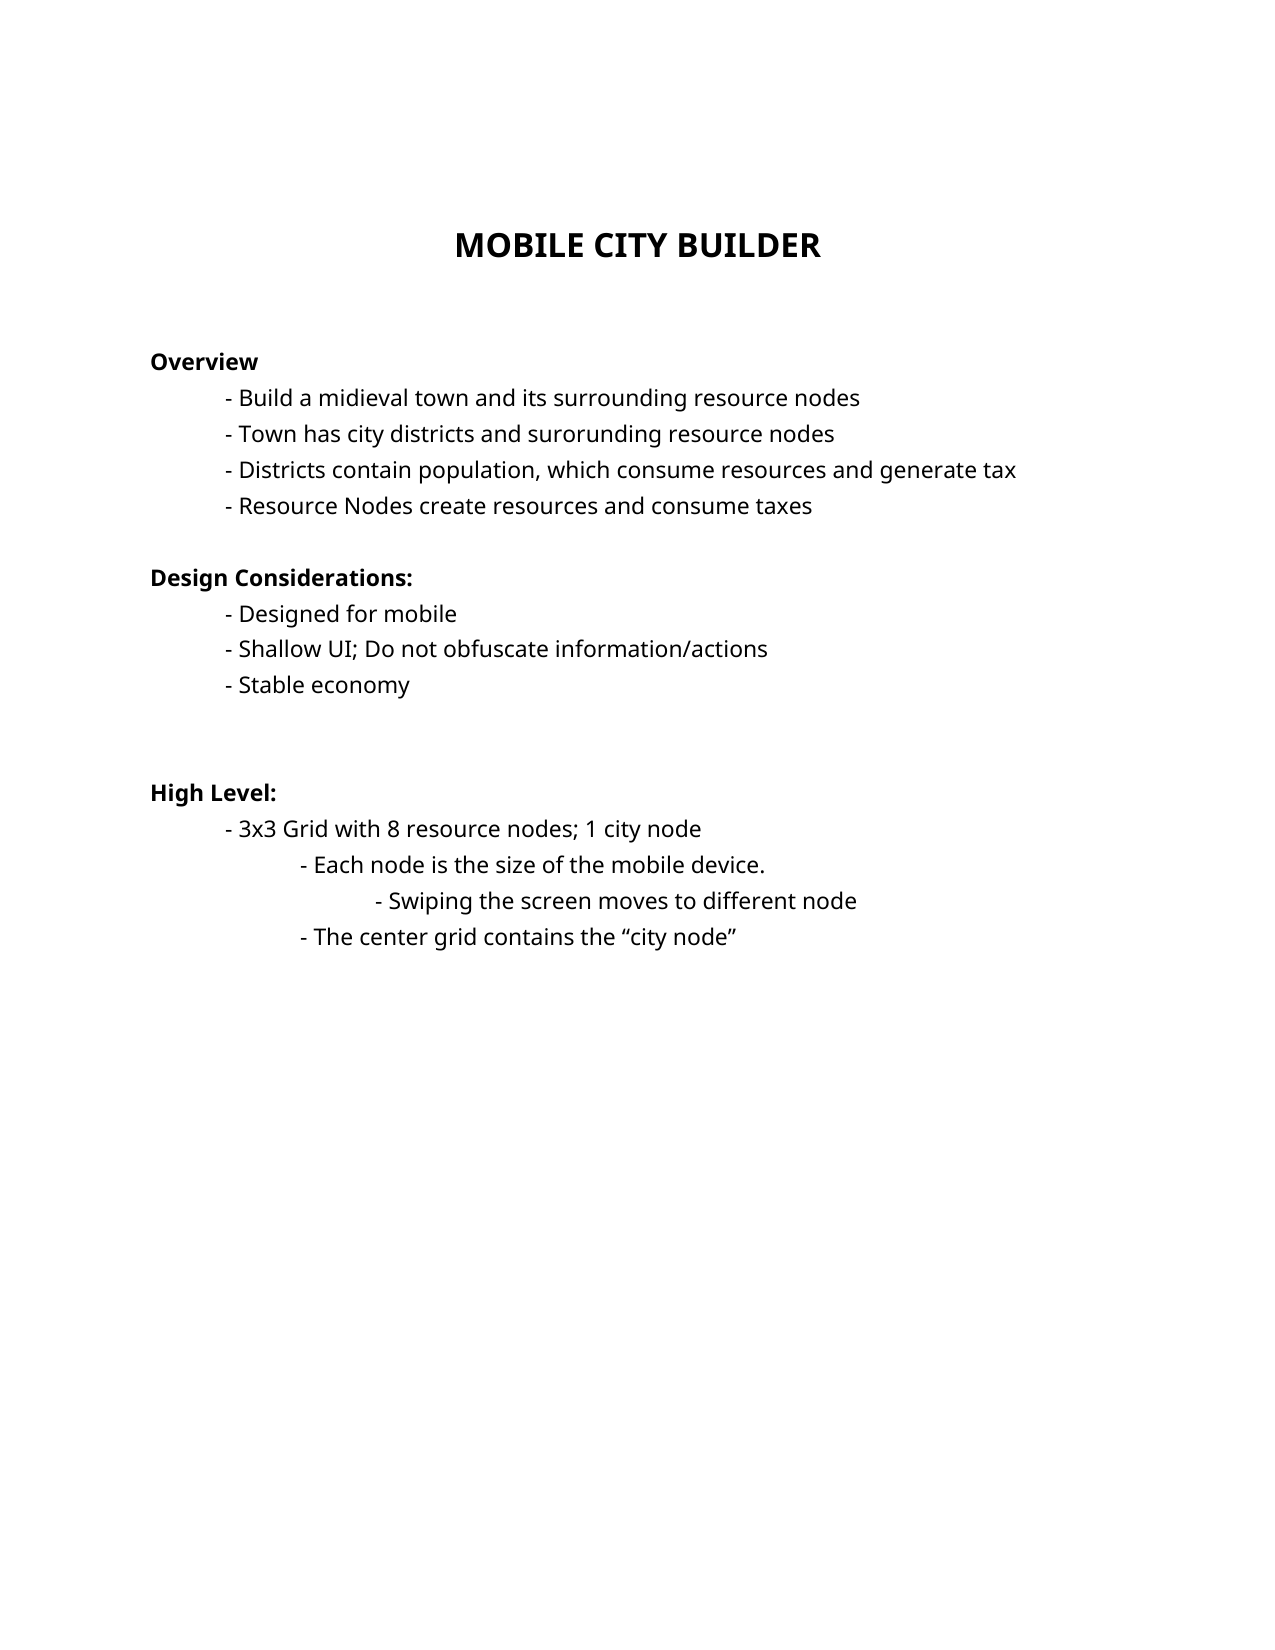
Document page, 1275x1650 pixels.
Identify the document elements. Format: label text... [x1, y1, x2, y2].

text - Stable economy [150, 669, 1125, 701]
text High Level: [150, 777, 1125, 808]
text Design Considerations: [150, 562, 1125, 593]
text - Swiping the screen moves to different node [150, 885, 1125, 916]
text - Shallow UI; Do not obfuscate information/actions [150, 633, 1125, 665]
text - Each node is the size of the mobile device. [150, 849, 1125, 880]
text - Districts contain population, which consume resources and generate tax [150, 454, 1125, 485]
text MOBILE CITY BUILDER [150, 222, 1125, 267]
text - 3x3 Grid with 8 resource nodes; 1 city node [150, 813, 1125, 844]
text - Designed for mobile [150, 597, 1125, 629]
text - The center grid contains the “city node” [150, 921, 1125, 952]
text - Build a midieval town and its surrounding resource nodes [150, 382, 1125, 413]
text - Resource Nodes create resources and consume taxes [150, 490, 1125, 521]
text - Town has city districts and surorunding resource nodes [150, 418, 1125, 449]
text Overview [150, 346, 1125, 377]
